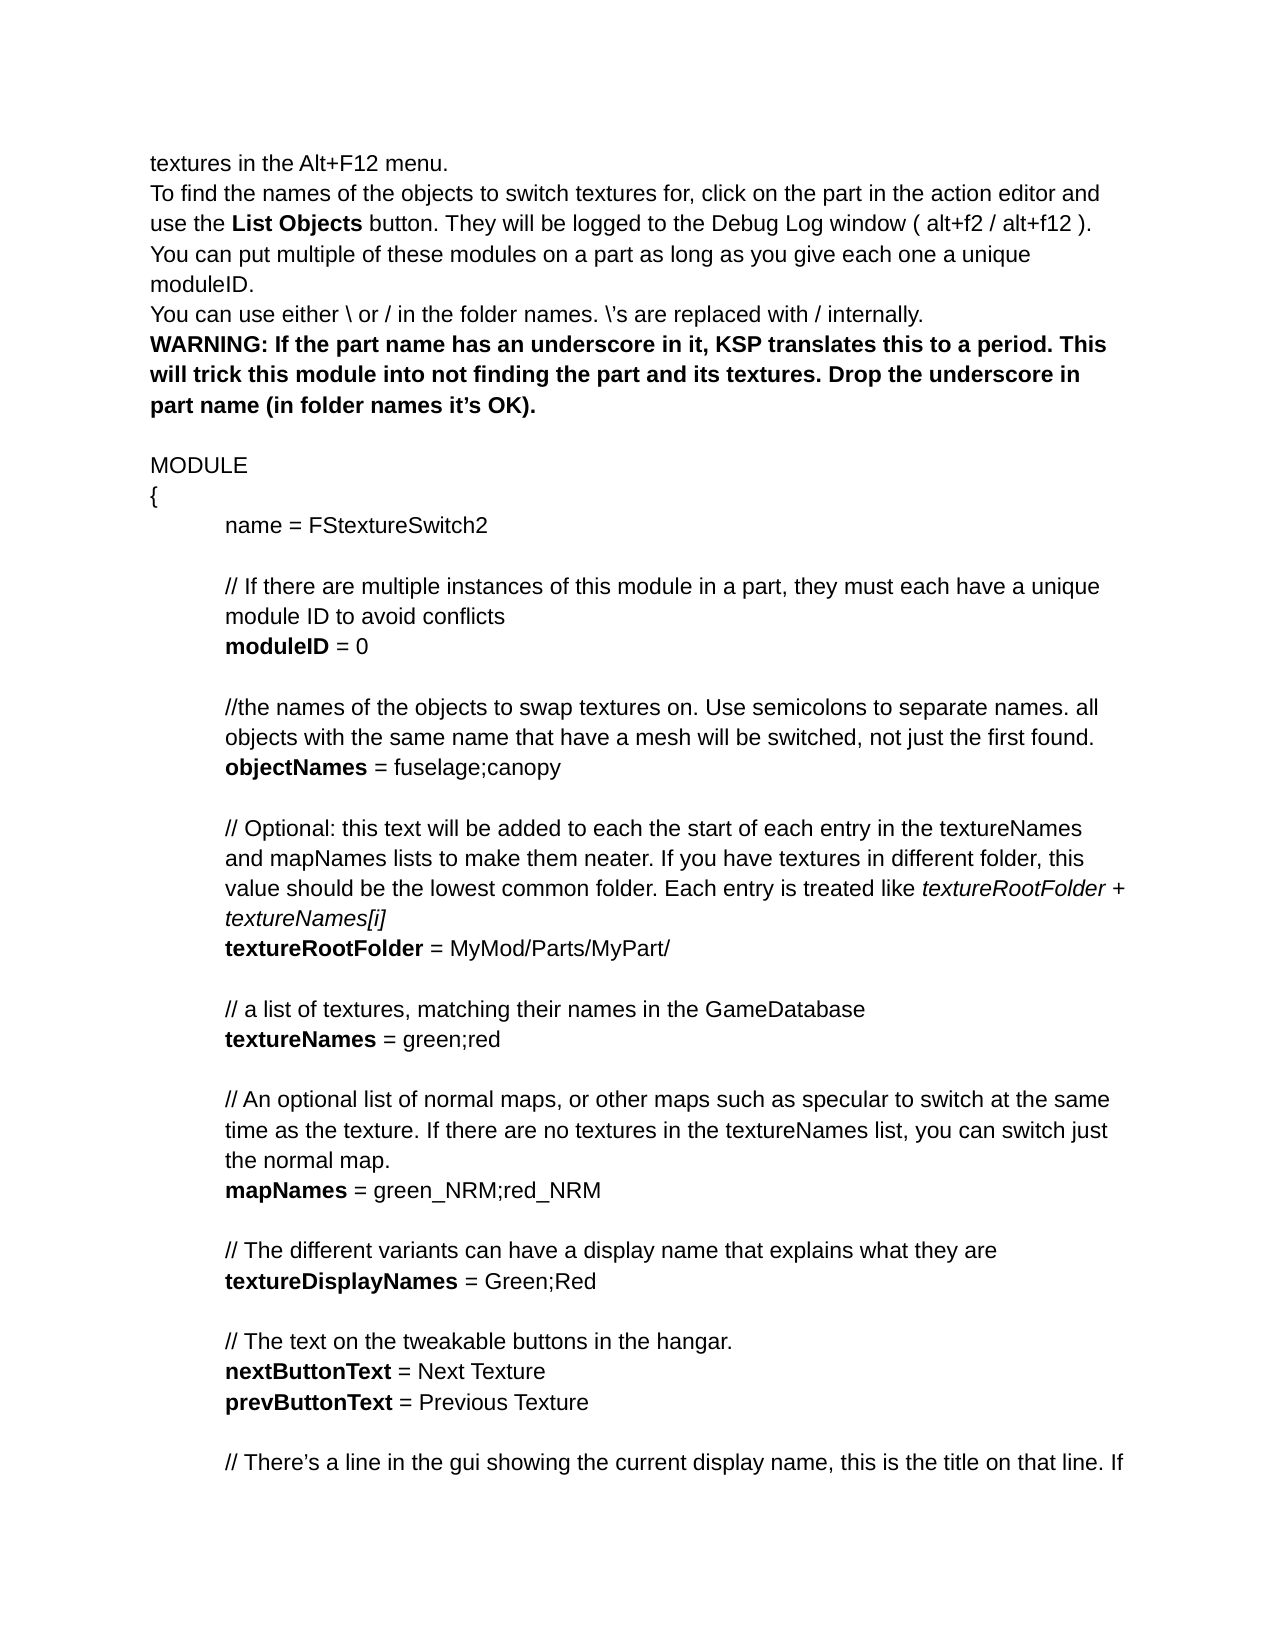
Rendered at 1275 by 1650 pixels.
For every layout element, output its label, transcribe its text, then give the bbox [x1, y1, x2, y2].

text // There’s a line in the gui showing the current display name, this is the title on that line. If [225, 1449, 1125, 1475]
text //the names of the objects to swap textures on. Use semicolons to separate names. all objects with the same name that have a mesh will be switched, not just the first found. [225, 694, 1125, 750]
text You can put multiple of these modules on a part as long as you give each one a unique moduleID. [150, 241, 1125, 297]
text { [150, 482, 1125, 509]
text nextButtonText = Next Texture [225, 1358, 1125, 1385]
text textureDisplayNames = Green;Red [225, 1268, 1125, 1294]
text To find the names of the objects to switch textures for, click on the part in the action editor and use the List Objects button. They will be logged to the Debug Log window ( alt+f2 / alt+f12 ). [150, 180, 1125, 237]
text MODULE [150, 452, 1125, 478]
text name = FStextureSwitch2 [150, 512, 1125, 539]
text // The text on the tweakable buttons in the hangar. [225, 1328, 1125, 1354]
text // The different variants can have a display name that explains what they are [225, 1237, 1125, 1264]
text prevButtonText = Previous Texture [225, 1388, 1125, 1415]
text You can use either \ or / in the folder names. \’s are replaced with / internally. [150, 301, 1125, 327]
text // An optional list of normal maps, or other maps such as specular to switch at the same time as the texture. If there are no textures in the textureNames list, you can switch just the normal map. [225, 1086, 1125, 1173]
text // a list of textures, matching their names in the GameDatabase [225, 996, 1125, 1022]
text mapNames = green_NRM;red_NRM [225, 1177, 1125, 1203]
text // Optional: this text will be added to each the start of each entry in the textureNames and mapNames lists to make them neater. If you have textures in different folder, this value should be the lowest common folder. Each entry is treated like textureRootFolder + textureNames[i] [225, 814, 1125, 932]
text WARNING: If the part name has an underscore in it, KSP translates this to a period. This will trick this module into not finding the part and its textures. Drop the underscore in part name (in folder names it’s OK). [150, 331, 1125, 418]
text textureNames = green;red [225, 1026, 1125, 1052]
text textureRootFolder = MyMod/Parts/MyPart/ [225, 935, 1125, 962]
text textures in the Alt+F12 menu. [150, 150, 1125, 176]
text moduleID = 0 [225, 633, 1125, 660]
text // If there are multiple instances of this module in a part, they must each have a unique module ID to avoid conflicts [225, 573, 1125, 629]
text objectNames = fuselage;canopy [225, 754, 1125, 781]
